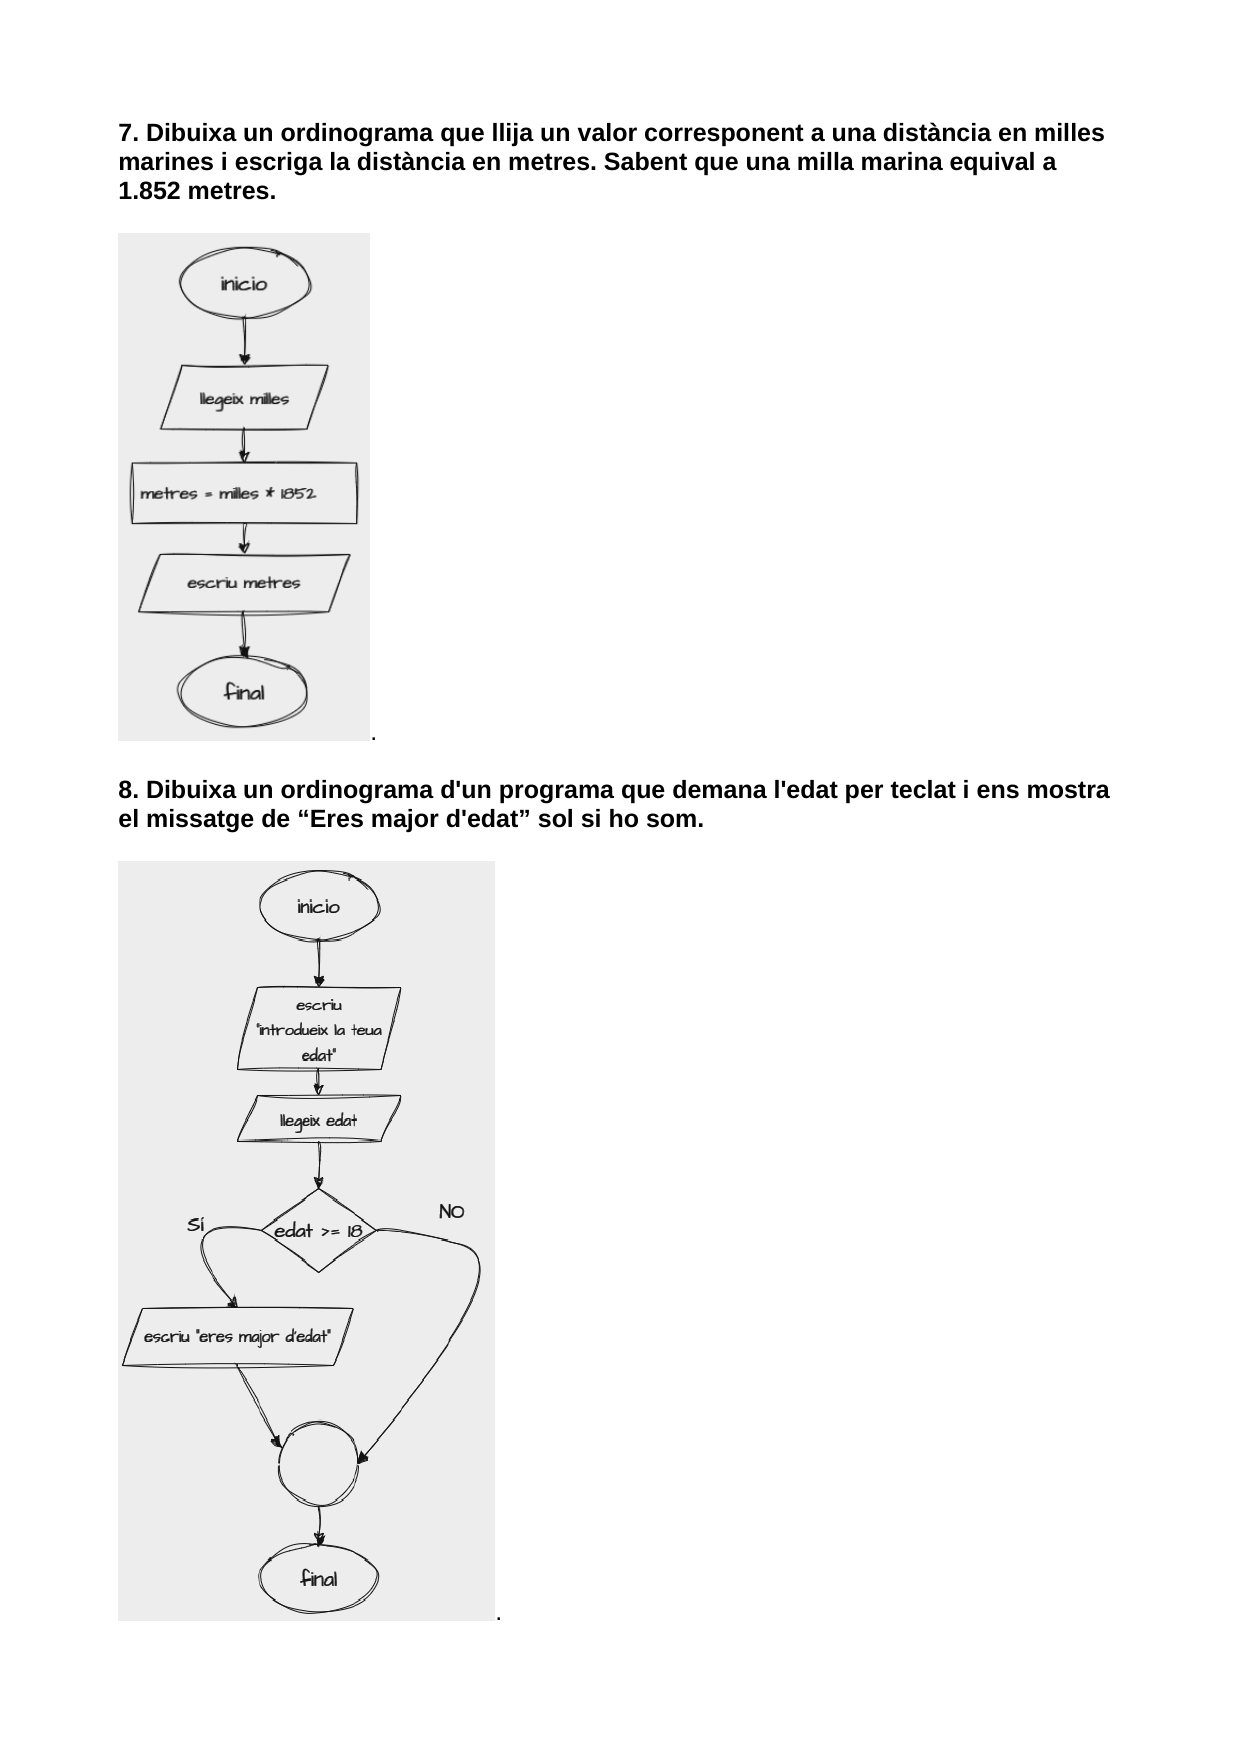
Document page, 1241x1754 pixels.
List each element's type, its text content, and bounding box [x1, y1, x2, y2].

text 7. Dibuixa un ordinograma que llija un valor corresponent a una distància en milles marines i escriga la distància en metres. Sabent que una milla marina equival a 1.852 metres. [118, 118, 1122, 204]
picture [118, 861, 496, 1621]
text 8. Dibuixa un ordinograma d'un programa que demana l'edat per teclat i ens mostra el missatge de “Eres major d'edat” sol si ho som. [118, 775, 1122, 832]
text . [118, 233, 1122, 746]
picture [118, 233, 371, 741]
text . [118, 861, 1122, 1626]
